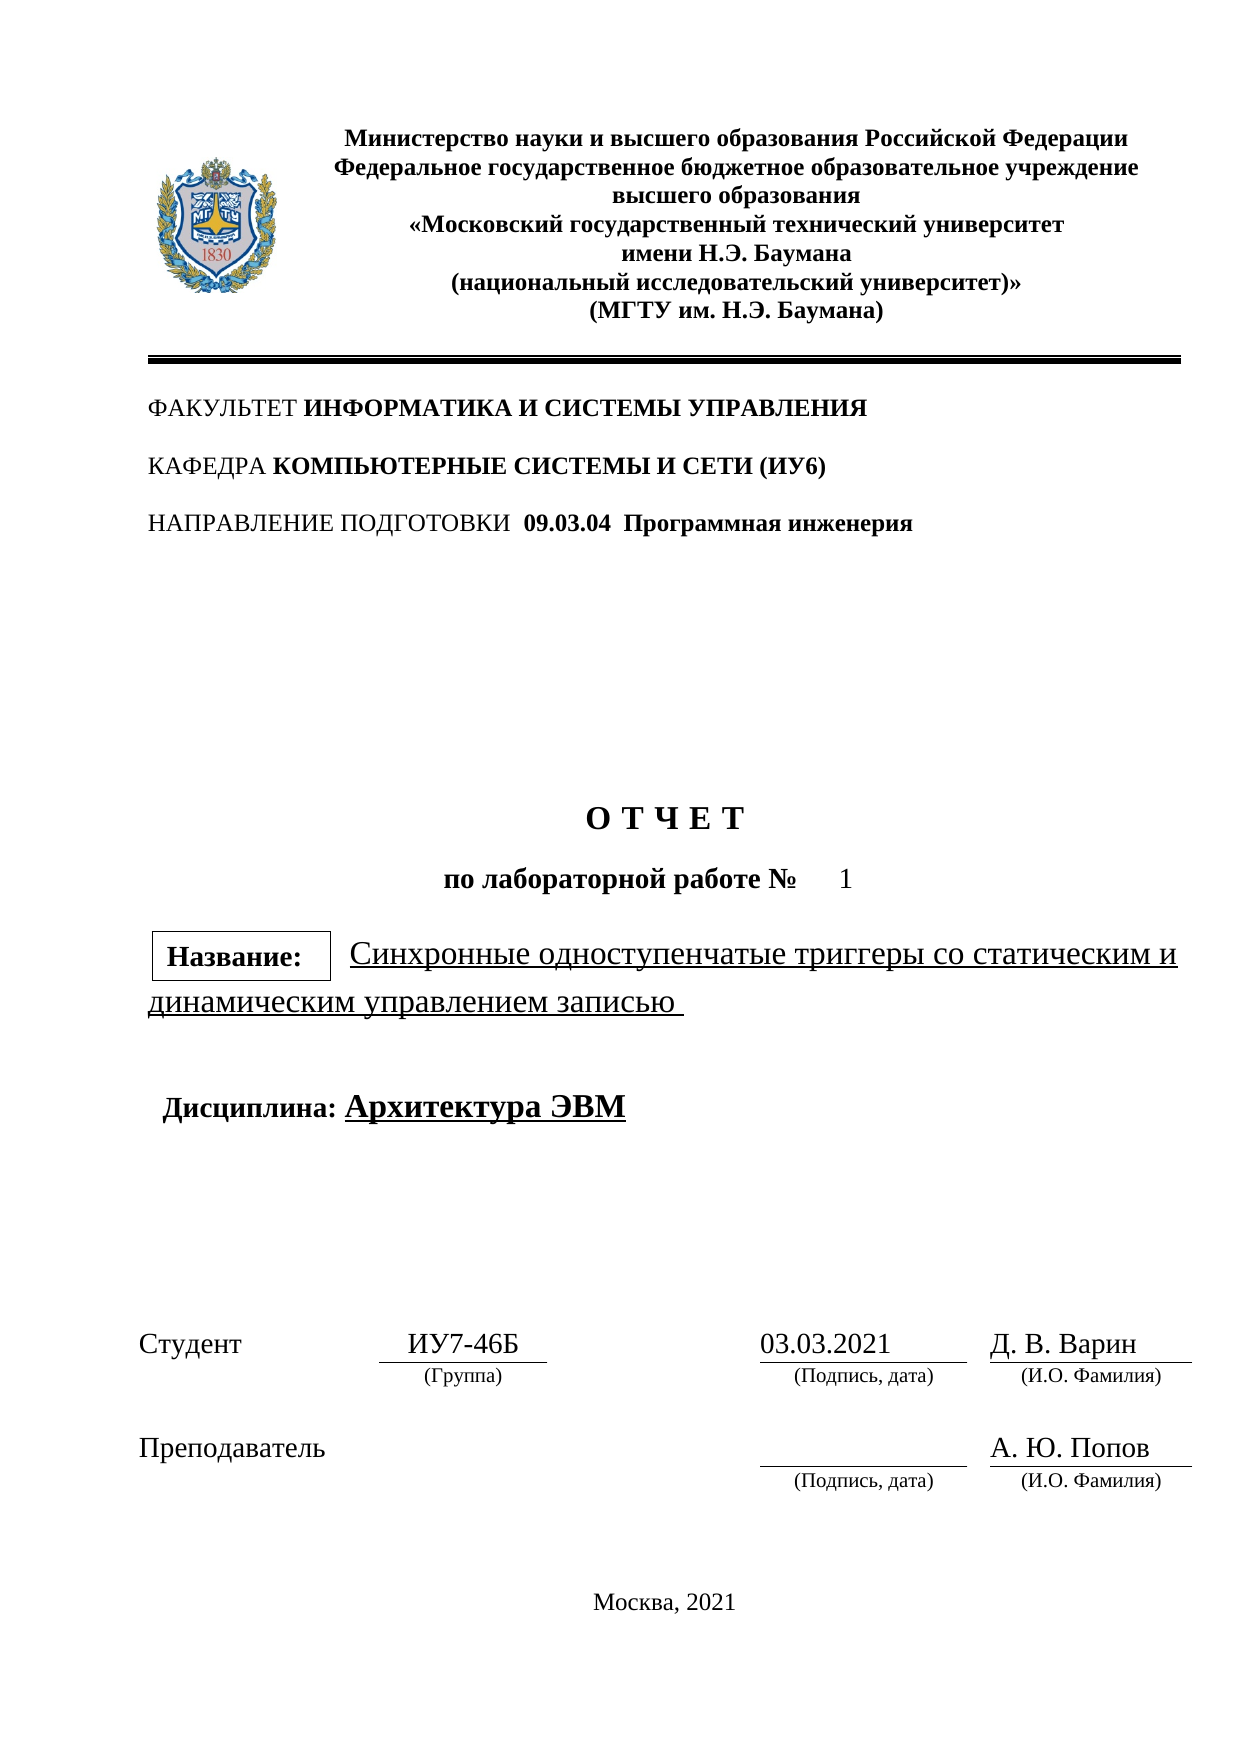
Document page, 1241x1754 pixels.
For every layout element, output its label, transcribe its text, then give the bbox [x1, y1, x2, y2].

table_cell Преподаватель [128, 1430, 367, 1467]
table_cell [368, 1430, 559, 1467]
table_cell [128, 1468, 367, 1501]
table_header ИУ7-46Б [368, 1326, 559, 1363]
table_cell [749, 1430, 979, 1467]
table_cell [559, 1468, 749, 1501]
table_cell (И.О. Фамилия) [979, 1363, 1203, 1397]
table_header 1 [809, 861, 882, 895]
picture [156, 157, 277, 294]
text Дисциплина: Архитектура ЭВМ [162, 1086, 1181, 1125]
text НАПРАВЛЕНИЕ ПОДГОТОВКИ 09.03.04 Программная инженерия [148, 508, 1181, 537]
subtitle Синхронные одноступенчатые триггеры со статическим и динамическим управлением записью [148, 933, 1181, 1019]
table_cell [368, 1468, 559, 1501]
table_cell [368, 1397, 559, 1430]
table_header [148, 123, 295, 324]
table_header 03.03.2021 [749, 1326, 979, 1363]
table_cell [128, 1363, 367, 1397]
table_cell А. Ю. Попов [979, 1430, 1203, 1467]
table_cell [979, 1397, 1203, 1430]
table_cell (Подпись, дата) [749, 1468, 979, 1501]
table_cell [749, 1397, 979, 1430]
table_header Министерство науки и высшего образования Российской Федерации Федеральное государственное бюджетное образовательное учреждение высшего образования «Московский государственный технический университет имени Н.Э. Баумана (национальный исследовательский университет)» (МГТУ им. Н.Э. Баумана) [295, 123, 1177, 324]
table_cell (Группа) [368, 1363, 559, 1397]
table_cell (Подпись, дата) [749, 1363, 979, 1397]
table_header Студент [128, 1326, 367, 1363]
table_header Д. В. Варин [979, 1326, 1203, 1363]
text ФАКУЛЬТЕТ Информатика и системы управления [148, 393, 1181, 422]
text Москва, 2021 [148, 1587, 1181, 1616]
table_cell [128, 1397, 367, 1430]
table_header [559, 1326, 749, 1363]
table_cell [559, 1397, 749, 1430]
text Название: [167, 939, 315, 972]
table_cell (И.О. Фамилия) [979, 1468, 1203, 1501]
table_cell [559, 1430, 749, 1467]
text КАФЕДРА Компьютерные системы и сети (ИУ6) [148, 451, 1181, 479]
table_cell [559, 1363, 749, 1397]
subtitle Отчет [148, 798, 1181, 836]
